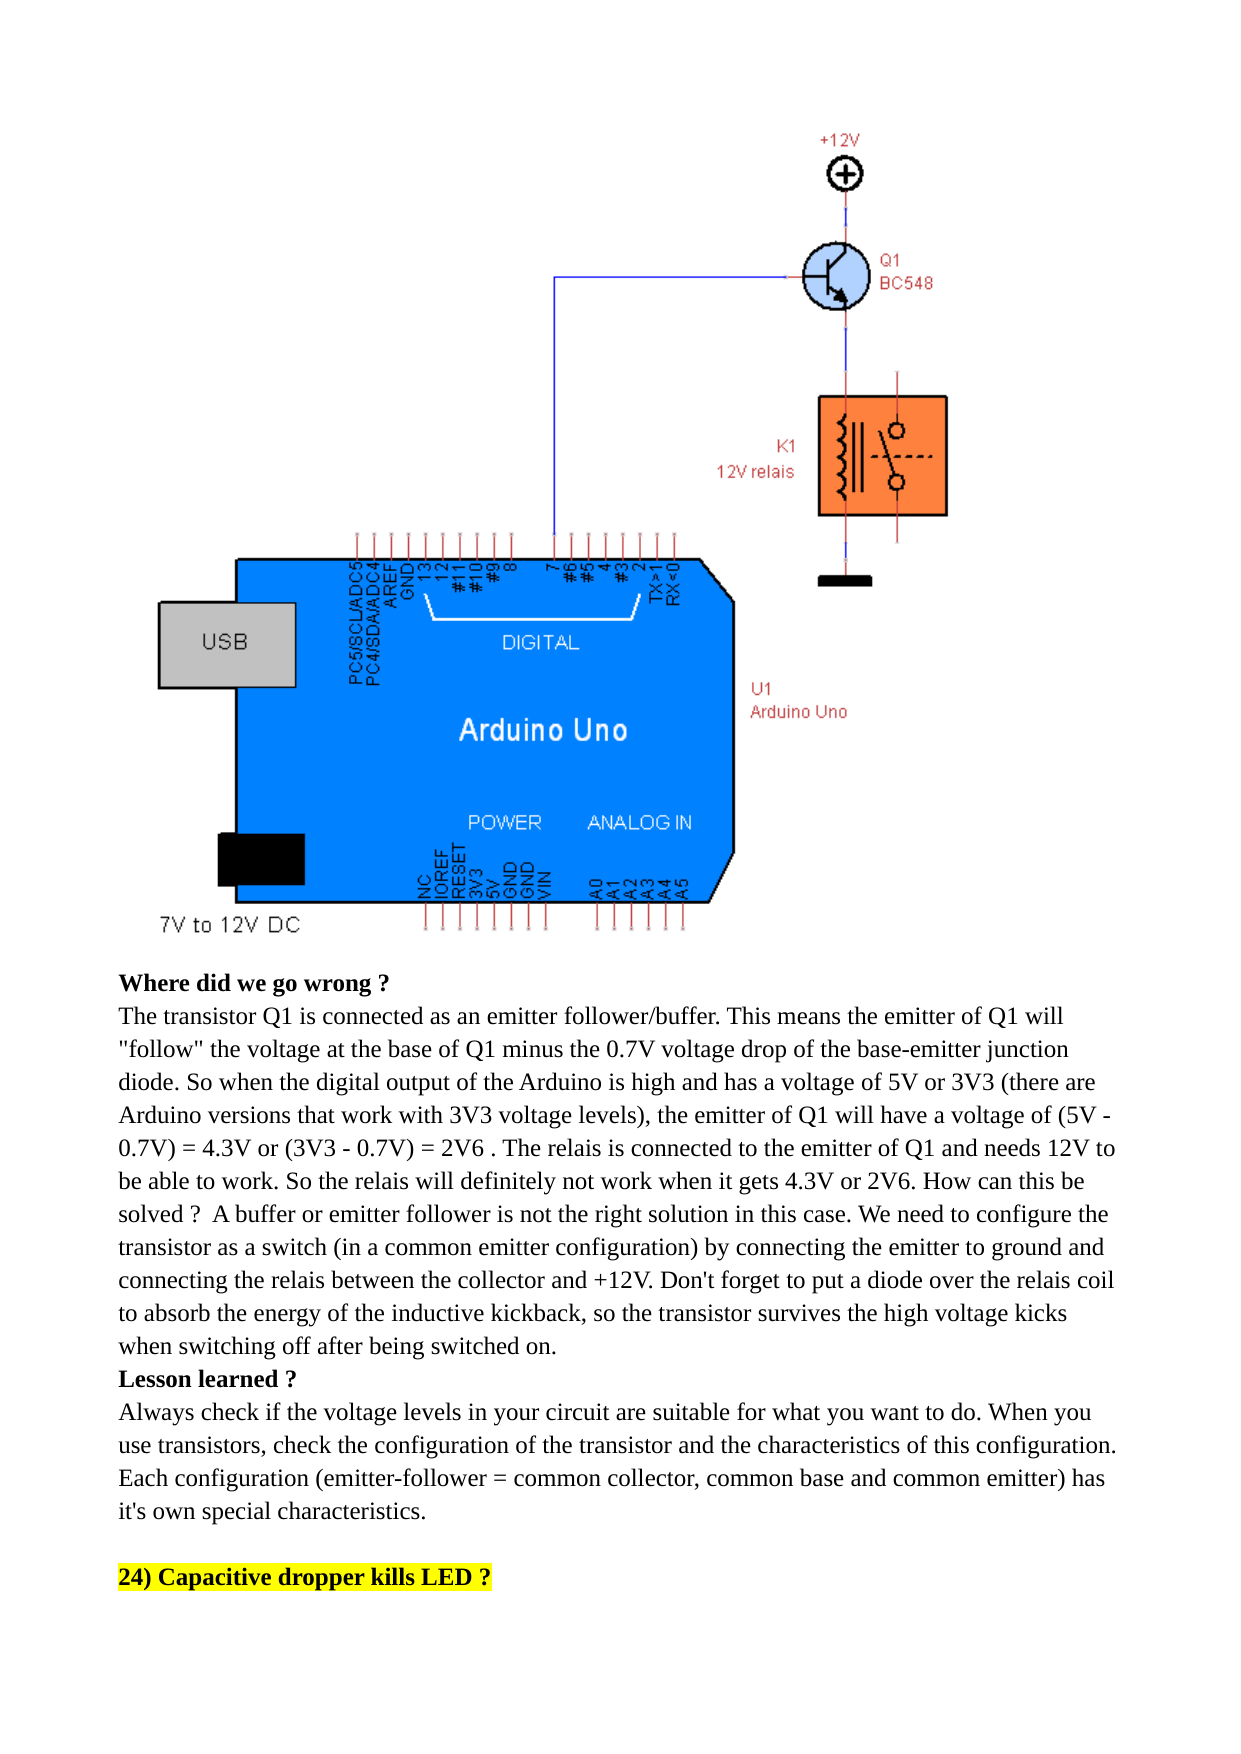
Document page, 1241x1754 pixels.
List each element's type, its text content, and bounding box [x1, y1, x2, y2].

picture [118, 118, 971, 964]
text Where did we go wrong ? The transistor Q1 is connected as an emitter follower/buffer. This means the emitter of Q1 will "follow" the voltage at the base of Q1 minus the 0.7V voltage drop of the base-emitter junction diode. So when the digital output of the Arduino is high and has a voltage of 5V or 3V3 (there are Arduino versions that work with 3V3 voltage levels), the emitter of Q1 will have a voltage of (5V - 0.7V) = 4.3V or (3V3 - 0.7V) = 2V6 . The relais is connected to the emitter of Q1 and needs 12V to be able to work. So the relais will definitely not work when it gets 4.3V or 2V6. How can this be solved ? A buffer or emitter follower is not the right solution in this case. We need to configure the transistor as a switch (in a common emitter configuration) by connecting the emitter to ground and connecting the relais between the collector and +12V. Don't forget to put a diode over the relais coil to absorb the energy of the inductive kickback, so the transistor survives the high voltage kicks when switching off after being switched on. Lesson learned ? Always check if the voltage levels in your circuit are suitable for what you want to do. When you use transistors, check the configuration of the transistor and the characteristics of this configuration. Each configuration (emitter-follower = common collector, common base and common emitter) has it's own special characteristics. 24) Capacitive dropper kills LED ? [118, 118, 1122, 1624]
